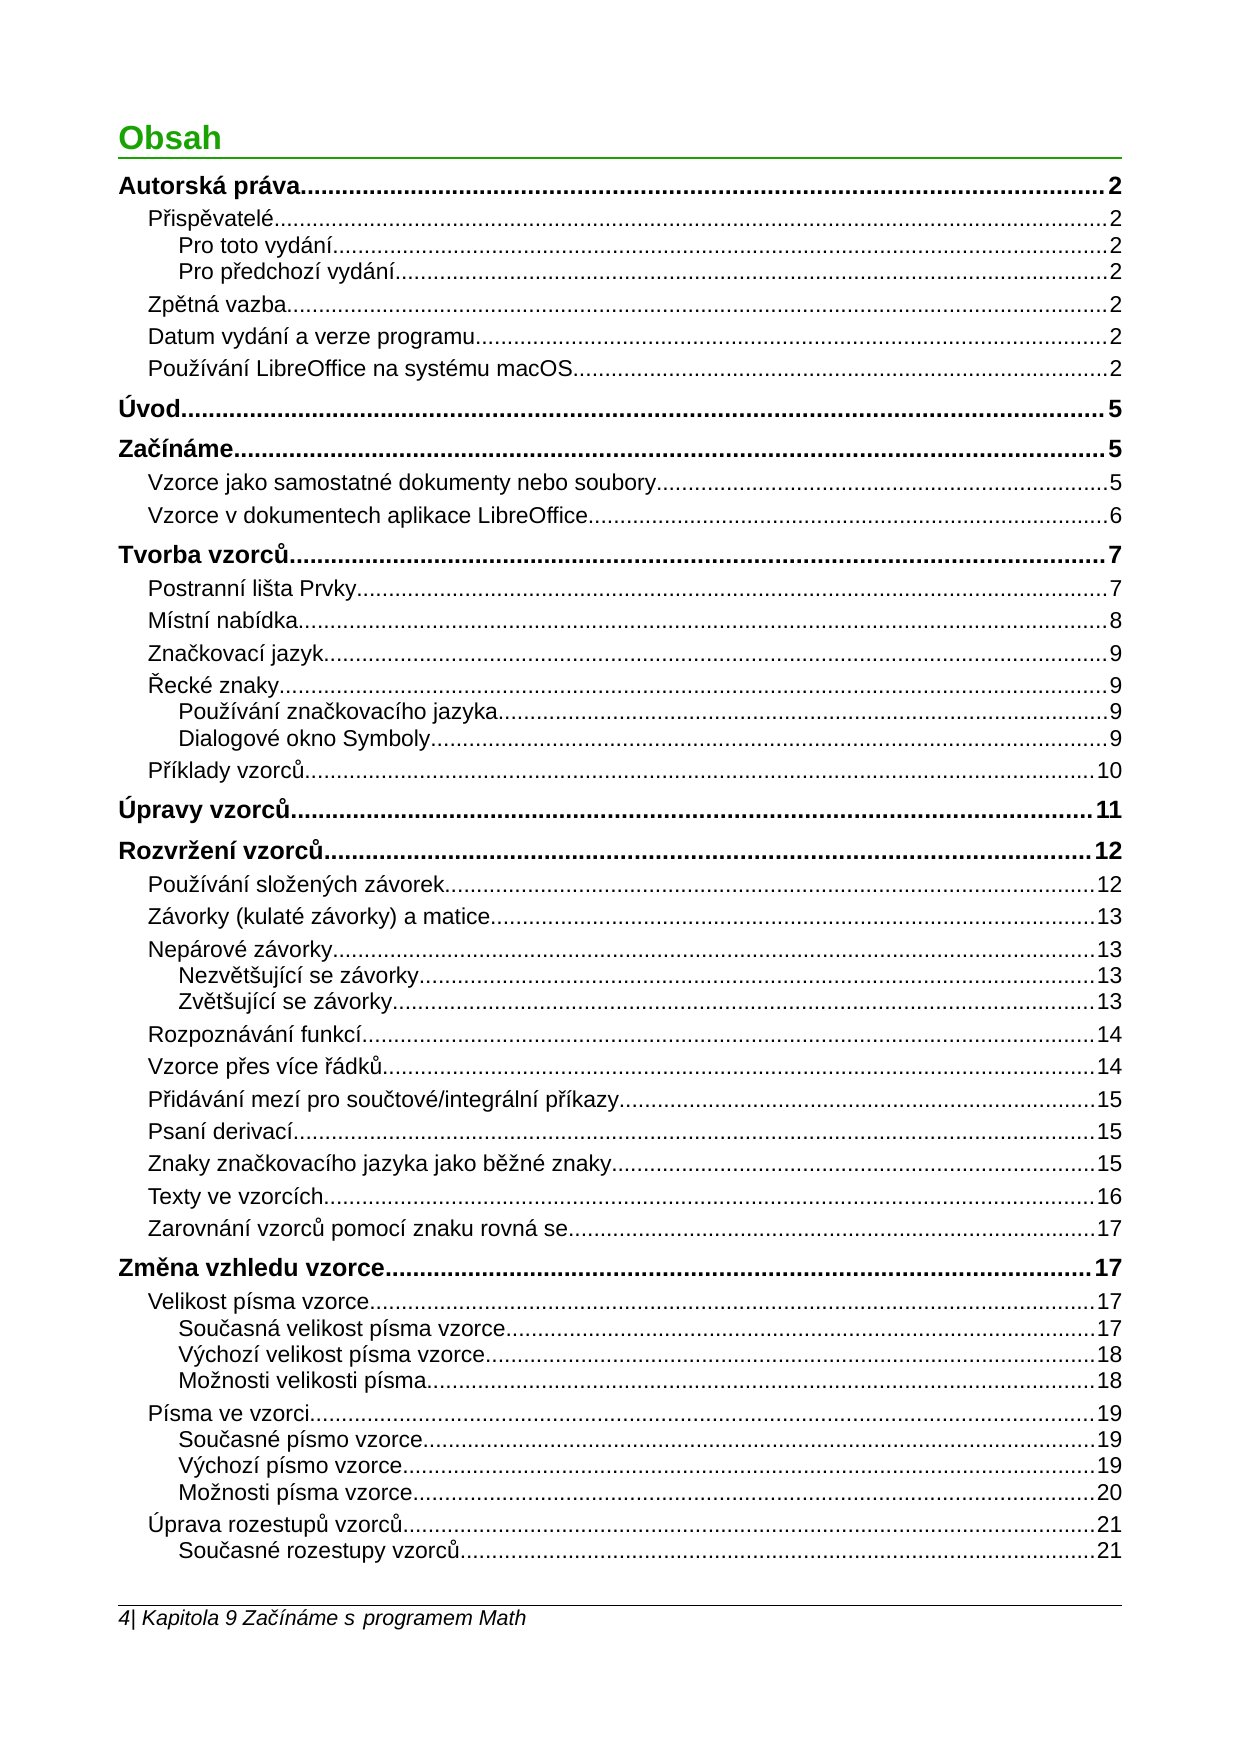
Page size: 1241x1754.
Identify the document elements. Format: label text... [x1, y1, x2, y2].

text Přispěvatelé 2 [148, 205, 1122, 232]
text Zvětšující se závorky 13 [178, 988, 1122, 1015]
text Rozvržení vzorců 12 [118, 836, 1122, 865]
text Používání LibreOffice na systému macOS 2 [148, 355, 1122, 382]
text Znaky značkovacího jazyka jako běžné znaky 15 [148, 1150, 1122, 1177]
text Vzorce přes více řádků 14 [148, 1053, 1122, 1079]
text Používání složených závorek 12 [148, 871, 1122, 897]
text Možnosti velikosti písma 18 [178, 1367, 1122, 1394]
text Nezvětšující se závorky 13 [178, 962, 1122, 988]
text Současné písmo vzorce 19 [178, 1426, 1122, 1452]
text Dialogové okno Symboly 9 [178, 724, 1122, 751]
text Změna vzhledu vzorce 17 [118, 1253, 1122, 1282]
subtitle Obsah [118, 118, 1122, 157]
text Výchozí písmo vzorce 19 [178, 1452, 1122, 1479]
text Rozpoznávání funkcí 14 [148, 1021, 1122, 1047]
text Současná velikost písma vzorce 17 [178, 1314, 1122, 1341]
text Řecké znaky 9 [148, 672, 1122, 698]
text Úpravy vzorců 11 [118, 795, 1122, 824]
text Příklady vzorců 10 [148, 757, 1122, 783]
text Pro toto vydání 2 [178, 232, 1122, 258]
text Možnosti písma vzorce 20 [178, 1479, 1122, 1505]
text Psaní derivací 15 [148, 1118, 1122, 1144]
text Zarovnání vzorců pomocí znaku rovná se 17 [148, 1215, 1122, 1241]
text Značkovací jazyk 9 [148, 639, 1122, 666]
text Vzorce v dokumentech aplikace LibreOffice 6 [148, 502, 1122, 528]
text Písma ve vzorci 19 [148, 1400, 1122, 1426]
text Vzorce jako samostatné dokumenty nebo soubory 5 [148, 469, 1122, 496]
text Přidávání mezí pro součtové/integrální příkazy 15 [148, 1086, 1122, 1112]
text Současné rozestupy vzorců 21 [178, 1537, 1122, 1564]
text Pro předchozí vydání 2 [178, 258, 1122, 284]
text Používání značkovacího jazyka 9 [178, 698, 1122, 724]
text Výchozí velikost písma vzorce 18 [178, 1341, 1122, 1367]
text Úprava rozestupů vzorců 21 [148, 1511, 1122, 1537]
text Místní nabídka 8 [148, 607, 1122, 633]
text Postranní lišta Prvky 7 [148, 575, 1122, 601]
text Datum vydání a verze programu 2 [148, 323, 1122, 349]
text Autorská práva 2 [118, 171, 1122, 199]
text Texty ve vzorcích 16 [148, 1183, 1122, 1209]
text Začínáme 5 [118, 434, 1122, 463]
text Zpětná vazba 2 [148, 291, 1122, 317]
text Nepárové závorky 13 [148, 936, 1122, 962]
text Úvod 5 [118, 394, 1122, 422]
text Tvorba vzorců 7 [118, 540, 1122, 569]
text Závorky (kulaté závorky) a matice 13 [148, 903, 1122, 929]
text Velikost písma vzorce 17 [148, 1288, 1122, 1314]
